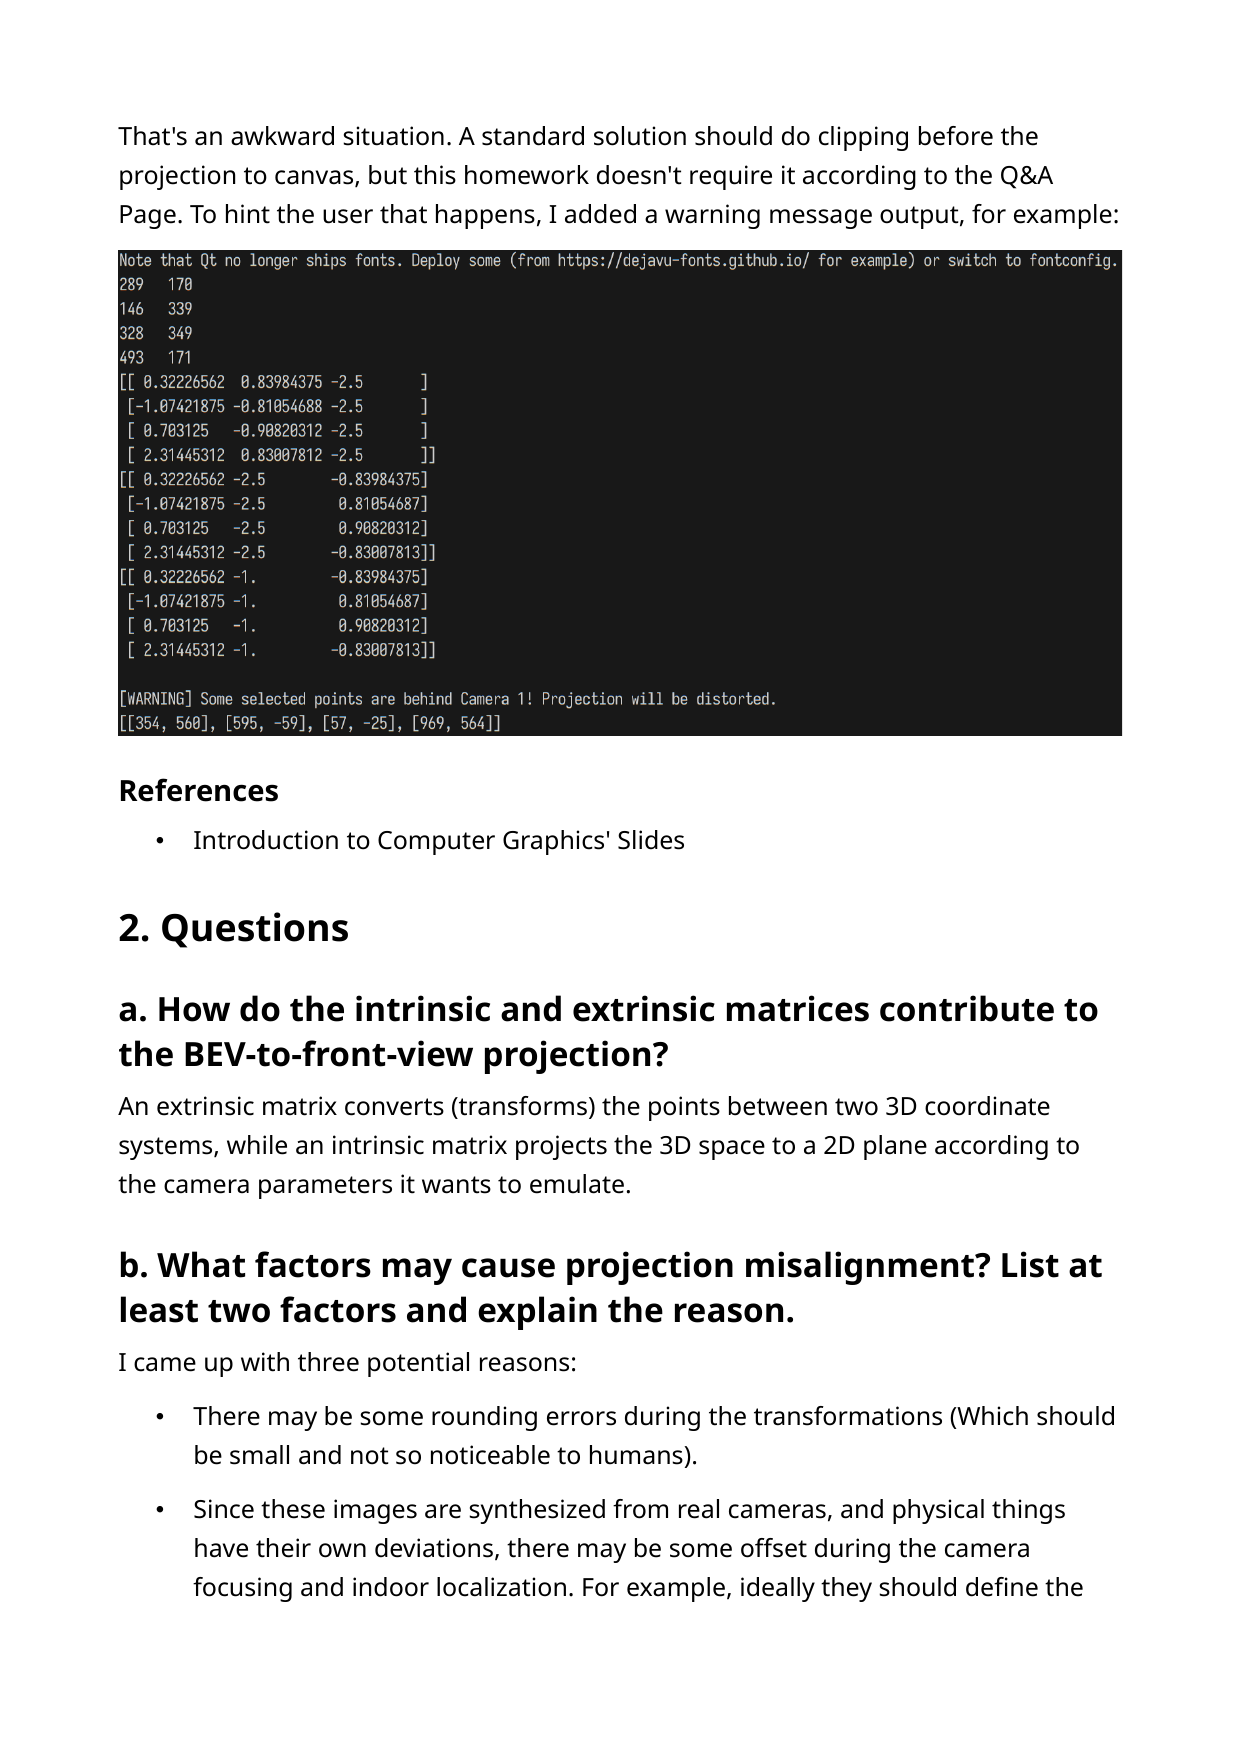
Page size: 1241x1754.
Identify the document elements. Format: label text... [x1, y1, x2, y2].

text I came up with three potential reasons: [118, 1345, 1122, 1379]
picture [118, 250, 1123, 736]
text That's an awkward situation. A standard solution should do clipping before the projection to canvas, but this homework doesn't require it according to the Q&A Page. To hint the user that happens, I added a warning message output, for example: [118, 118, 1122, 231]
subtitle References [118, 770, 1122, 810]
list There may be some rounding errors during the transformations (Which should be small and not so noticeable to humans). [156, 1399, 1122, 1472]
subtitle b. What factors may cause projection misalignment? List at least two factors and explain the reason. [118, 1242, 1122, 1333]
list Introduction to Computer Graphics' Slides [156, 822, 1122, 856]
list Since these images are synthesized from real cameras, and physical things have their own deviations, there may be some offset during the camera focusing and indoor localization. For example, ideally they should define the [156, 1492, 1122, 1604]
subtitle a. How do the intrinsic and extrinsic matrices contribute to the BEV-to-front-view projection? [118, 986, 1122, 1076]
subtitle 2. Questions [118, 901, 1122, 952]
text An extrinsic matrix converts (transforms) the points between two 3D coordinate systems, while an intrinsic matrix projects the 3D space to a 2D plane according to the camera parameters it wants to emulate. [118, 1089, 1122, 1201]
